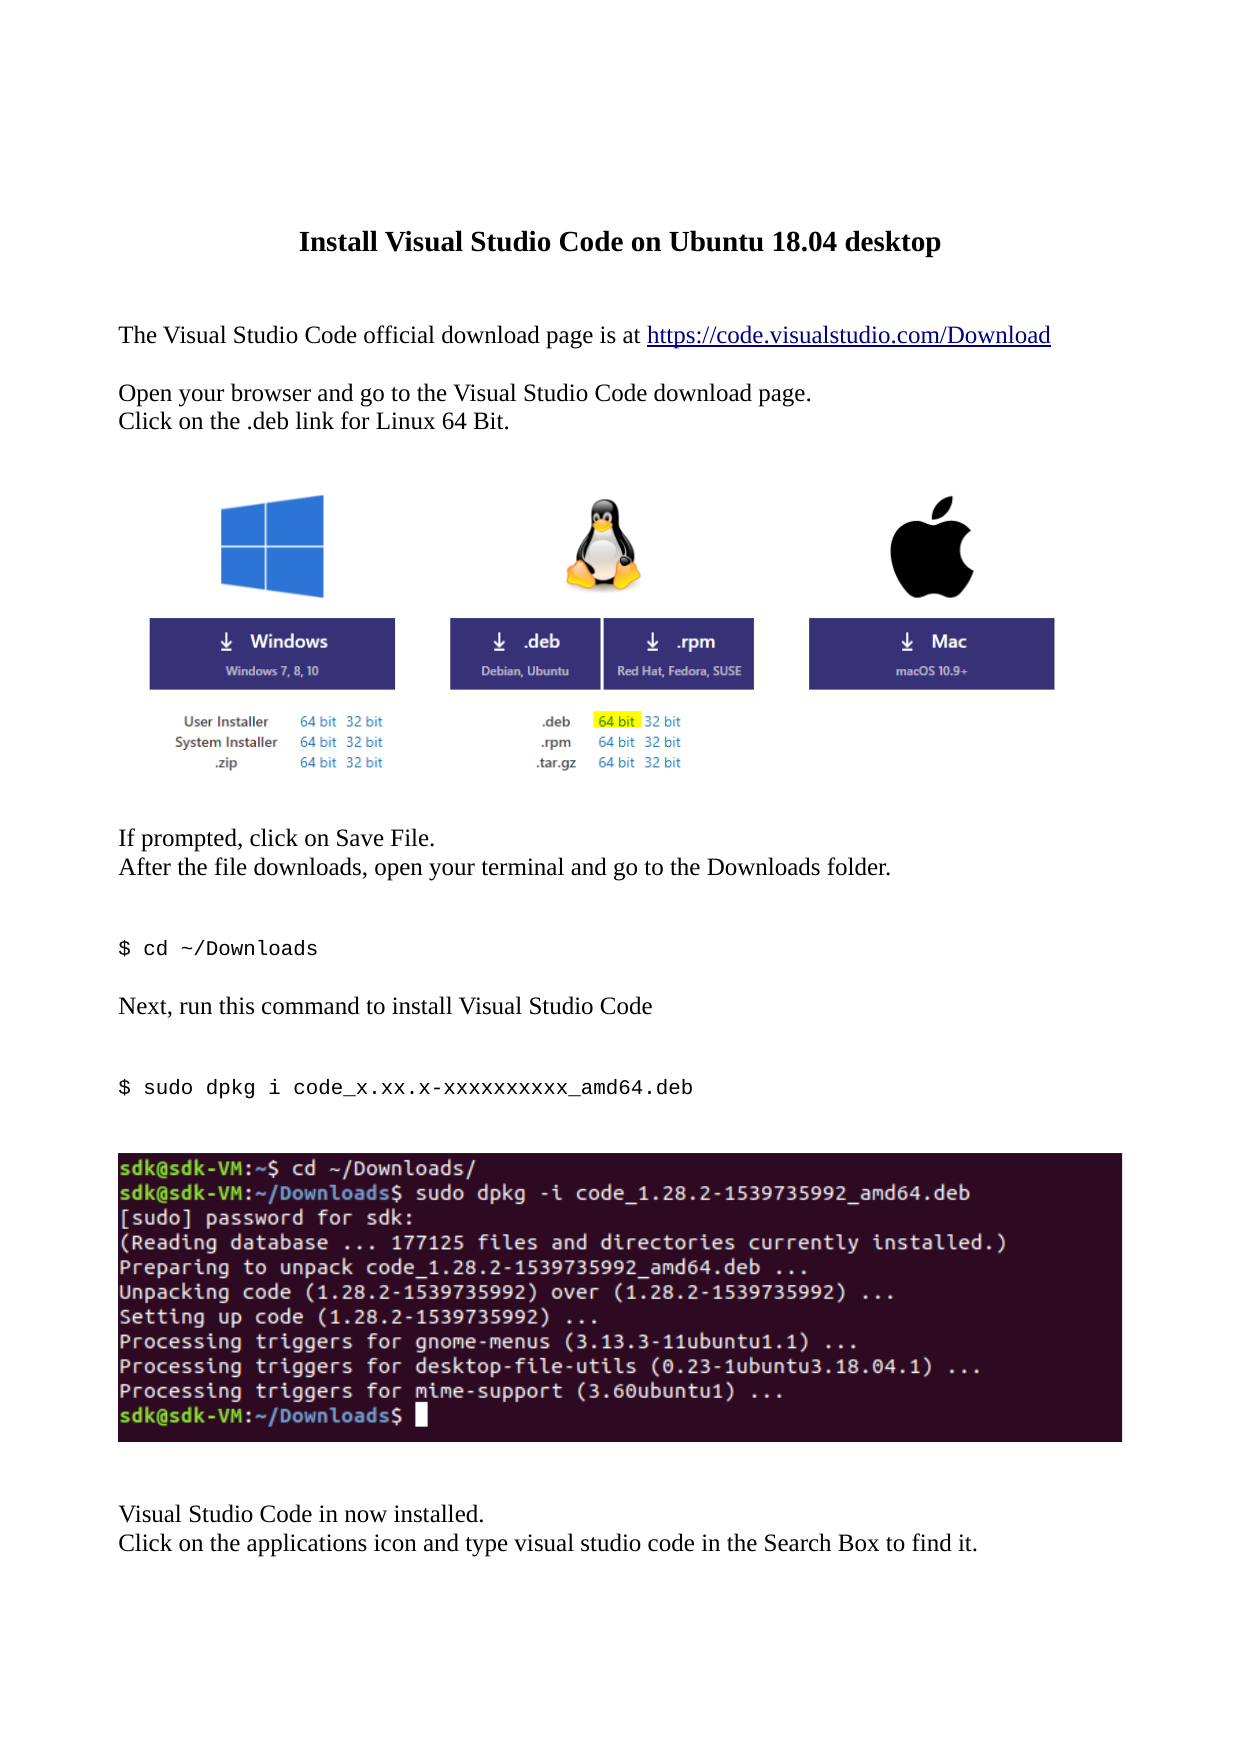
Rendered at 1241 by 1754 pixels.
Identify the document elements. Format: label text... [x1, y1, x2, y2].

text If prompted, click on Save File. [118, 823, 1122, 852]
text Click on the applications icon and type visual studio code in the Search Box to find it. [118, 1528, 1122, 1557]
picture [118, 1153, 1123, 1442]
text $ sudo dpkg i code_x.xx.x-xxxxxxxxxx_amd64.deb [118, 1077, 1122, 1101]
text The Visual Studio Code official download page is at https://code.visualstudio.com/Download [118, 320, 1122, 349]
text Install Visual Studio Code on Ubuntu 18.04 desktop [118, 224, 1122, 258]
text Click on the .deb link for Linux 64 Bit. [118, 406, 1122, 435]
text $ cd ~/Downloads [118, 938, 1122, 962]
text Open your browser and go to the Visual Studio Code download page. [118, 378, 1122, 406]
text Next, run this command to install Visual Studio Code [118, 991, 1122, 1019]
text Visual Studio Code in now installed. [118, 1499, 1122, 1528]
text After the file downloads, open your terminal and go to the Downloads folder. [118, 852, 1122, 881]
picture [118, 435, 1123, 795]
